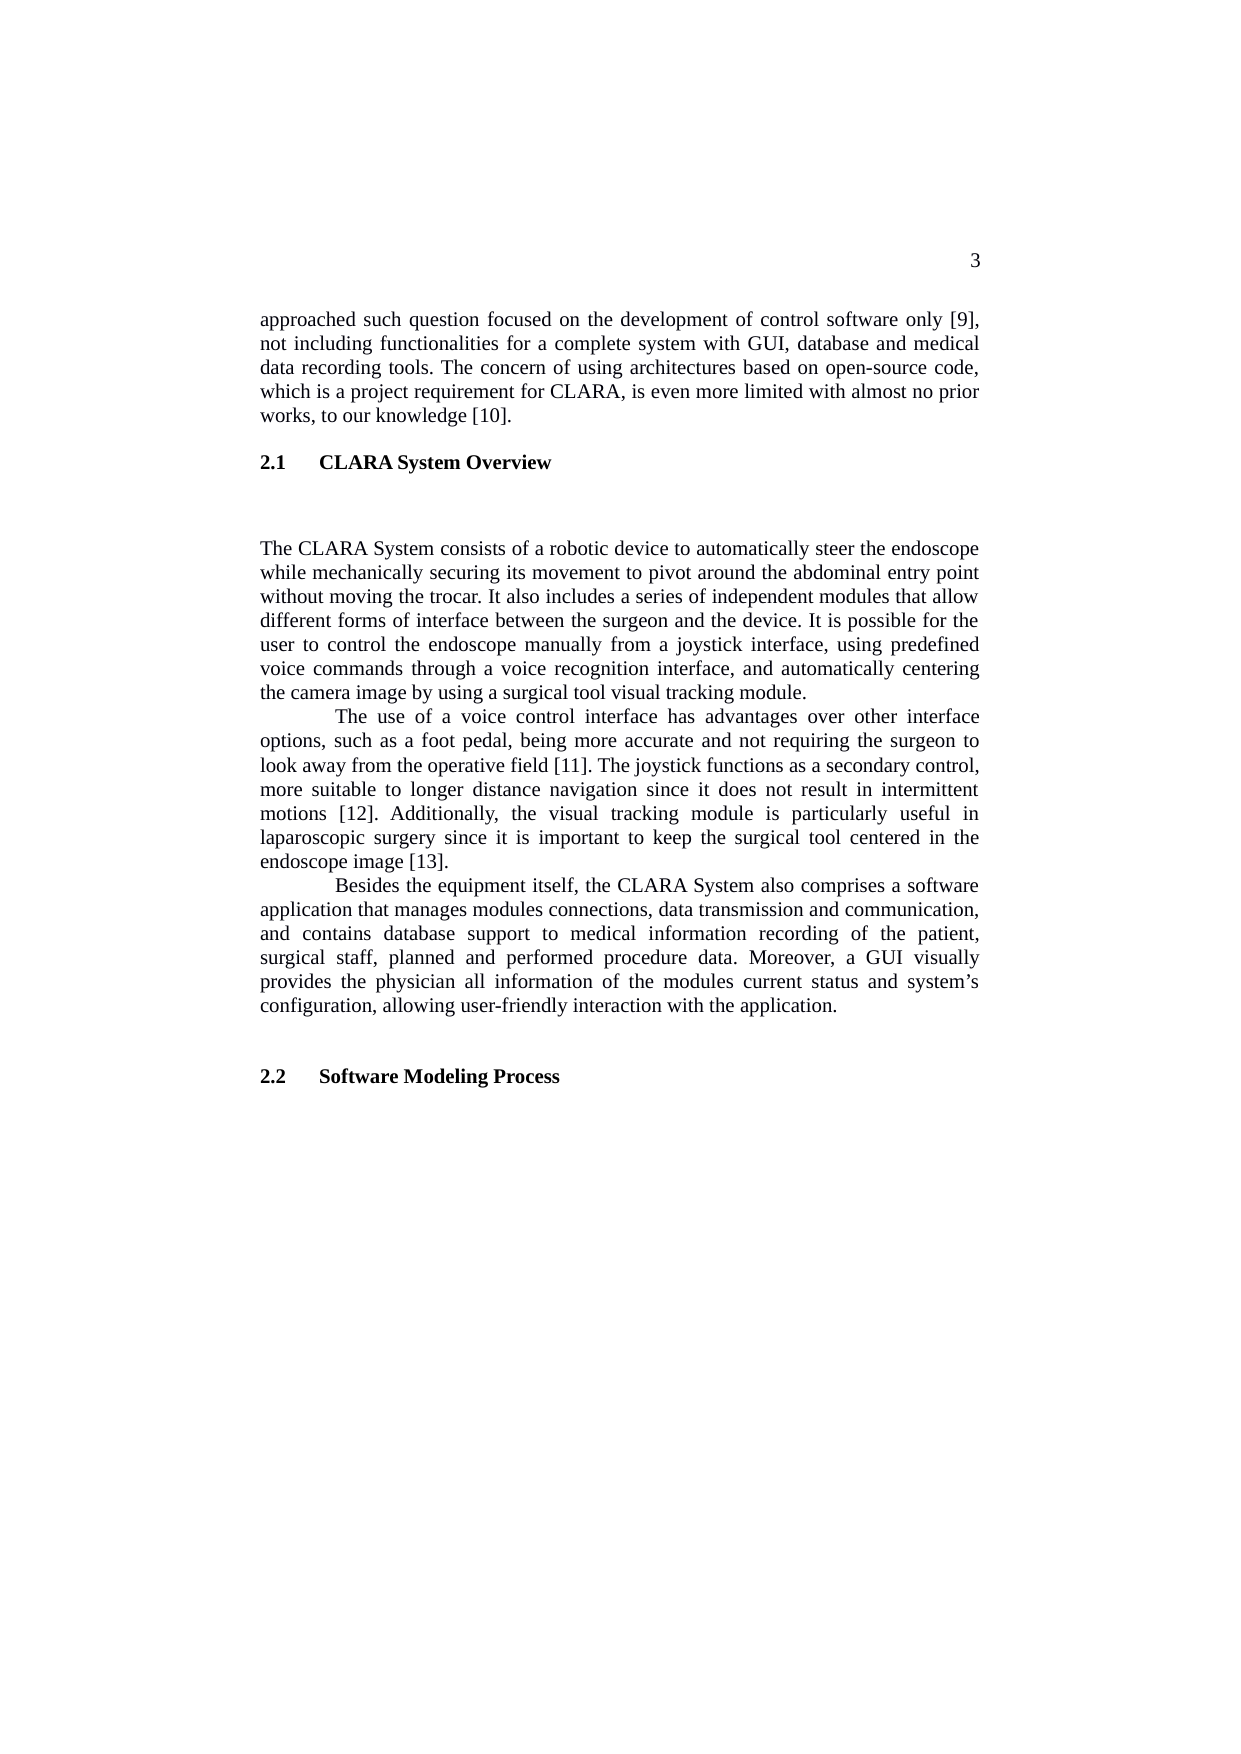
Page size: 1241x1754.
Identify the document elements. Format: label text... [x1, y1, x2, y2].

text The CLARA System consists of a robotic device to automatically steer the endoscope while mechanically securing its movement to pivot around the abdominal entry point without moving the trocar. It also includes a series of independent modules that allow different forms of interface between the surgeon and the device. It is possible for the user to control the endoscope manually from a joystick interface, using predefined voice commands through a voice recognition interface, and automatically centering the camera image by using a surgical tool visual tracking module. [260, 536, 980, 704]
text 2.2 Software Modeling Process [260, 1064, 921, 1088]
text approached such question focused on the development of control software only [9], not including functionalities for a complete system with GUI, database and medical data recording tools. The concern of using architectures based on open-source code, which is a project requirement for CLARA, is even more limited with almost no prior works, to our knowledge [10]. [260, 307, 980, 427]
text The use of a voice control interface has advantages over other interface options, such as a foot pedal, being more accurate and not requiring the surgeon to look away from the operative field [11]. The joystick functions as a secondary control, more suitable to longer distance navigation since it does not result in intermittent motions [12]. Additionally, the visual tracking module is particularly useful in laparoscopic surgery since it is important to keep the surgical tool centered in the endoscope image [13]. [260, 704, 980, 873]
text 2.1 CLARA System Overview [260, 450, 921, 474]
text Besides the equipment itself, the CLARA System also comprises a software application that manages modules connections, data transmission and communication, and contains database support to medical information recording of the patient, surgical staff, planned and performed procedure data. Moreover, a GUI visually provides the physician all information of the modules current status and system’s configuration, allowing user-friendly interaction with the application. [260, 873, 980, 1017]
